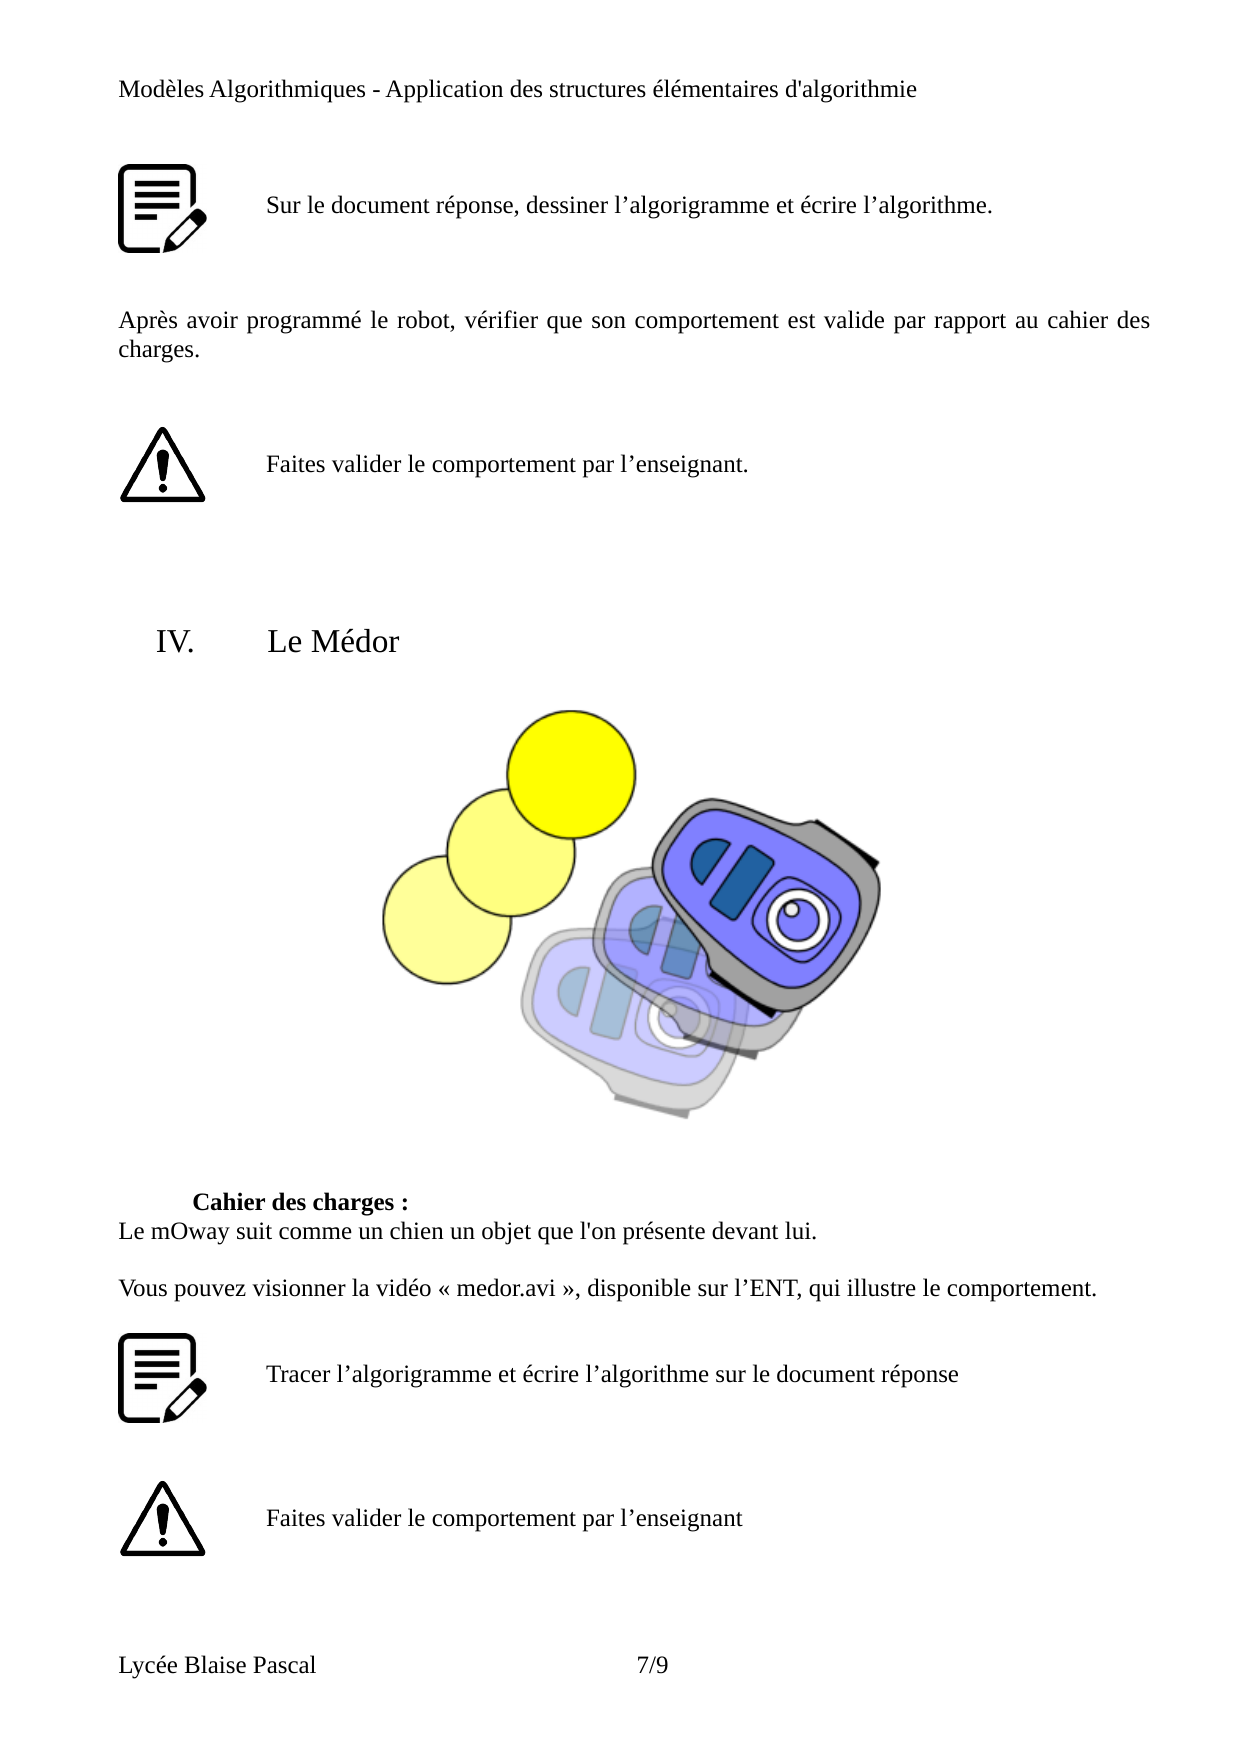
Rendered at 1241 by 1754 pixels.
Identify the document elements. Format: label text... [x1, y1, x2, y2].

picture [118, 1474, 207, 1563]
text Après avoir programmé le robot, vérifier que son comportement est valide par rapport au cahier des charges. [118, 305, 1152, 363]
text Vous pouvez visionner la vidéo « medor.avi », disponible sur l’ENT, qui illustre le comportement. [118, 1273, 1152, 1302]
picture [118, 1333, 207, 1423]
text Le mOway suit comme un chien un objet que l'on présente devant lui. [118, 1216, 1152, 1244]
text Cahier des charges : [118, 1187, 1152, 1216]
text Sur le document réponse, dessiner l’algorigramme et écrire l’algorithme. [207, 190, 1152, 219]
text Faites valider le comportement par l’enseignant. [207, 449, 1152, 478]
list Le Médor [156, 622, 1152, 660]
text Tracer l’algorigramme et écrire l’algorithme sur le document réponse [207, 1359, 1152, 1388]
text Faites valider le comportement par l’enseignant [207, 1503, 1152, 1532]
picture [364, 698, 906, 1138]
picture [118, 164, 207, 253]
picture [118, 420, 207, 509]
